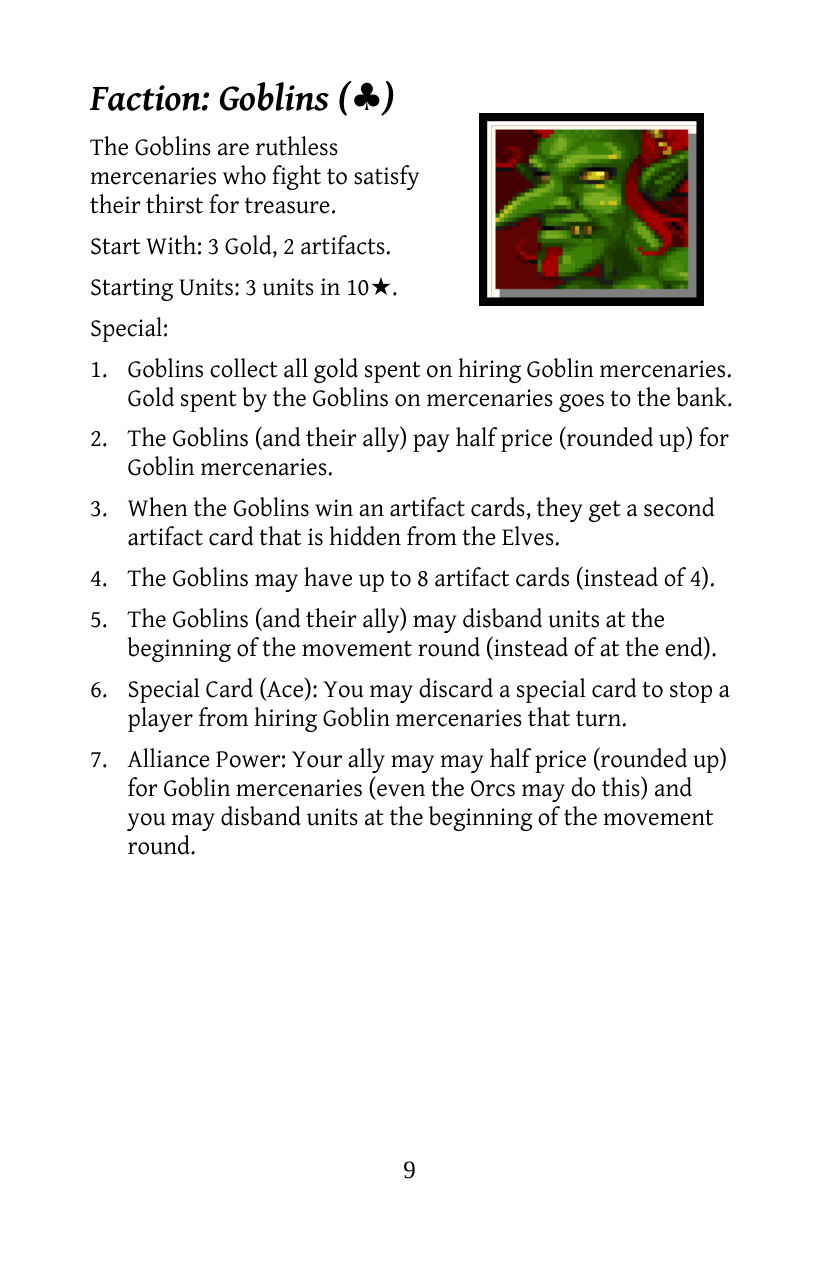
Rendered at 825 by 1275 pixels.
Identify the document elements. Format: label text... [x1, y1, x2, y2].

list The Goblins (and their ally) pay half price (rounded up) for Goblin mercenaries. [90, 425, 735, 483]
text [704, 273, 735, 302]
text Starting Units: 3 units in 10★. [90, 273, 479, 302]
subtitle Faction: Goblins (♣) [90, 78, 735, 121]
text Start With: 3 Gold, 2 artifacts. [90, 232, 479, 261]
list Alliance Power: Your ally may may half price (rounded up) for Goblin mercenaries (even the Orcs may do this) and you may disband units at the beginning of the movement round. [90, 746, 735, 861]
list The Goblins (and their ally) may disband units at the beginning of the movement round (instead of at the end). [90, 606, 735, 664]
list Goblins collect all gold spent on hiring Goblin mercenaries. Gold spent by the Goblins on mercenaries goes to the bank. [90, 355, 735, 413]
text The Goblins are ruthless mercenaries who fight to satisfy their thirst for treasure. [90, 133, 479, 220]
picture [479, 113, 704, 306]
list When the Goblins win an artifact cards, they get a second artifact card that is hidden from the Elves. [90, 495, 735, 553]
text [704, 232, 735, 261]
list Special Card (Ace): You may discard a special card to stop a player from hiring Goblin mercenaries that turn. [90, 676, 735, 733]
text [704, 133, 735, 220]
list The Goblins may have up to 8 artifact cards (instead of 4). [90, 565, 735, 594]
text Special: [90, 314, 735, 343]
